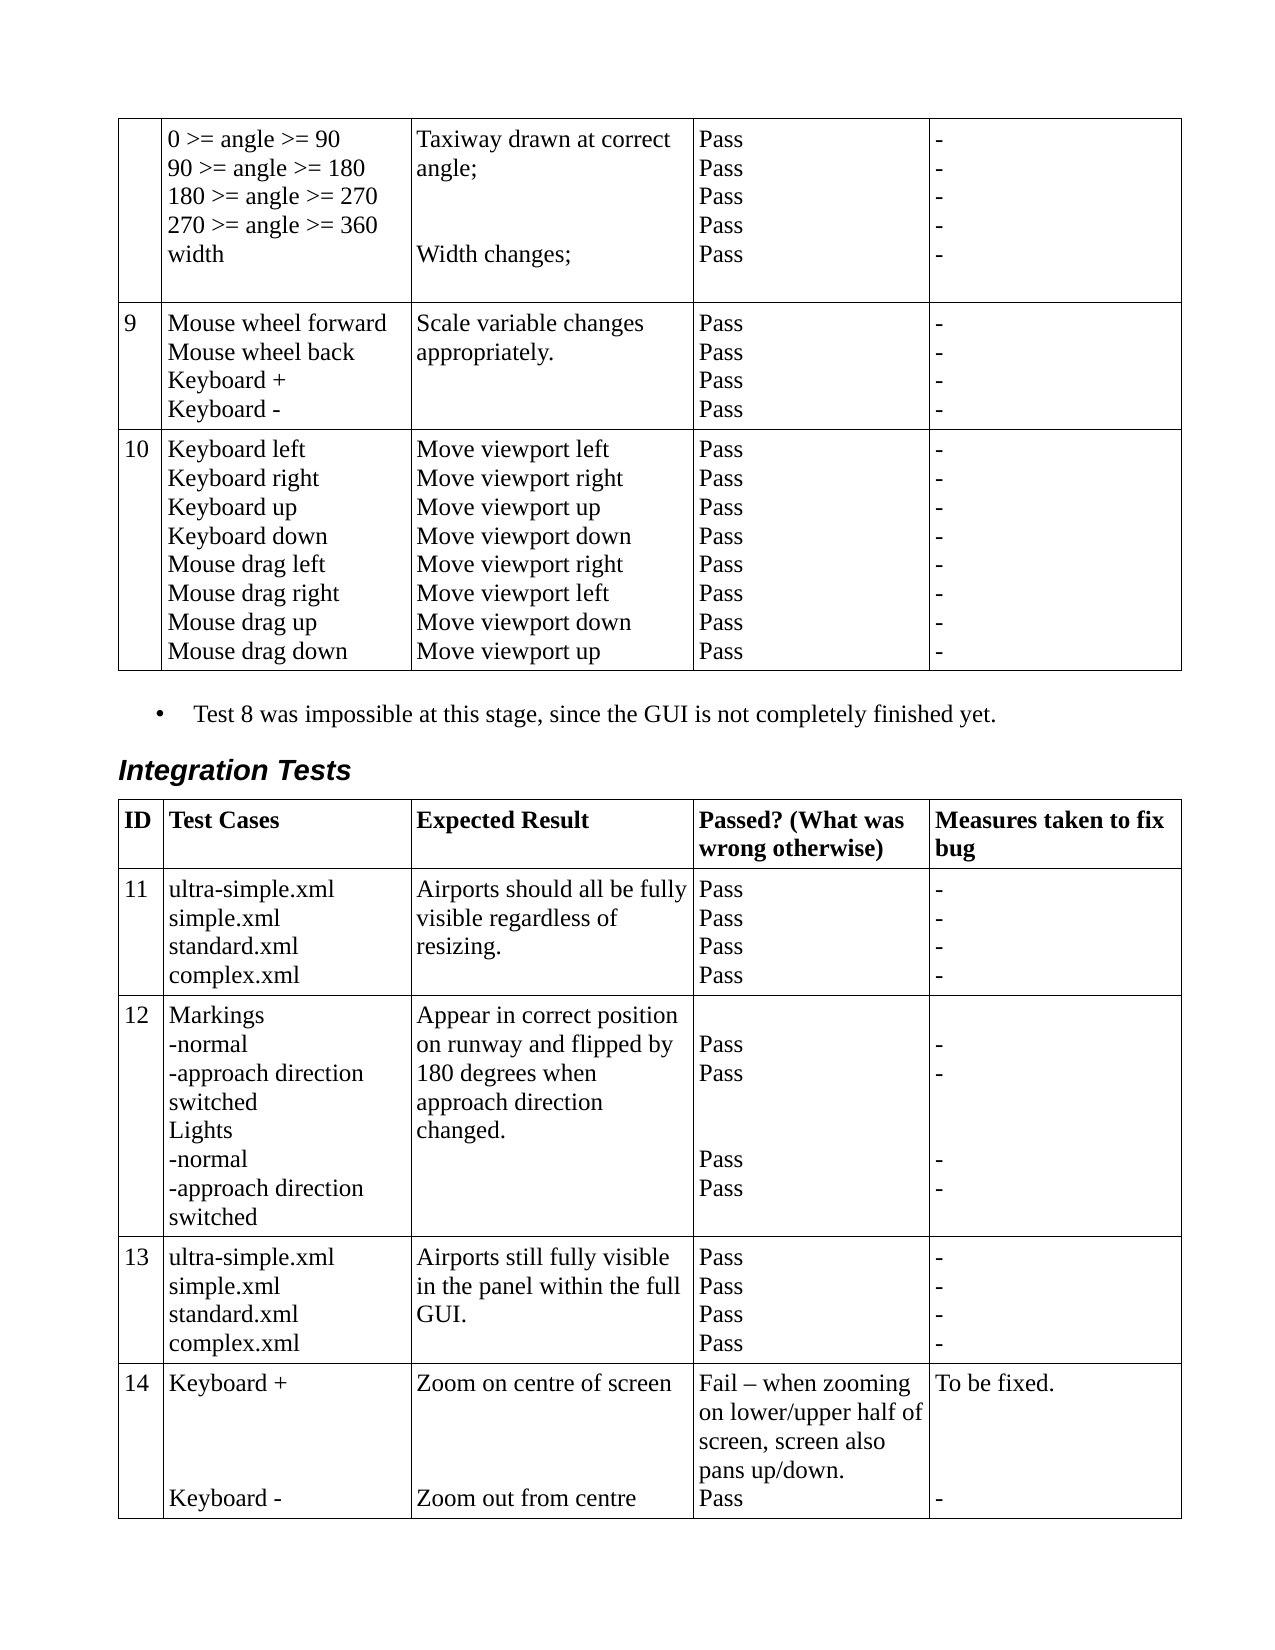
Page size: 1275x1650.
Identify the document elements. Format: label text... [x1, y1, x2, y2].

table_cell Pass Pass Pass Pass [694, 303, 929, 429]
table_cell Keyboard + Keyboard [164, 1364, 411, 1518]
table_cell 14 [119, 1364, 163, 1518]
table_cell Pass Pass Pass Pass [694, 996, 929, 1236]
table_cell - - - - - - [930, 119, 1181, 302]
table_header Passed? (What was wrong otherwise) [694, 800, 929, 868]
table_header Test Cases [164, 800, 411, 868]
table_cell Scale variable changes appropriately. [412, 303, 693, 429]
table_cell Pass Pass Pass Pass [694, 869, 929, 994]
table_cell Airports should all be fully visible regardless of resizing. [412, 869, 693, 994]
table_cell To be fixed. [930, 1364, 1181, 1518]
table_cell - - - - [930, 303, 1181, 429]
table_cell 0 >= angle >= 90 90 >= angle >= 180 180 >= angle >= 270 270 >= angle >= 360 width [162, 119, 411, 302]
table_cell Move viewport left Move viewport right Move viewport up Move viewport down Move viewport right Move viewport left Move viewport down Move viewport up [412, 430, 693, 670]
table_cell ultra-simple.xml simple.xml standard.xml complex.xml [164, 1237, 411, 1363]
table_cell 11 [119, 869, 163, 994]
table_cell 10 [119, 430, 161, 670]
table_cell Zoom on centre of screen Zoom out from centre [412, 1364, 693, 1518]
table_cell Pass Pass Pass Pass Pass [694, 119, 929, 302]
table_cell Keyboard left Keyboard right Keyboard up Keyboard down Mouse drag left Mouse drag right Mouse drag up Mouse drag down [162, 430, 411, 670]
table_cell [119, 119, 161, 302]
table_cell 12 [119, 996, 163, 1236]
table_cell 13 [119, 1237, 163, 1363]
table_cell Airports still fully visible in the panel within the full GUI. [412, 1237, 693, 1363]
table_cell 9 [119, 303, 161, 429]
list Test 8 was impossible at this stage, since the GUI is not completely finished yet. [156, 699, 1157, 728]
table_cell Taxiway drawn at correct angle; Width changes; [412, 119, 693, 302]
table_cell Pass Pass Pass Pass [694, 1237, 929, 1363]
table_cell - - - - [930, 996, 1181, 1236]
table_cell Pass Pass Pass Pass Pass Pass Pass Pass [694, 430, 929, 670]
table_cell - - - - [930, 1237, 1181, 1363]
table_cell - - - - [930, 869, 1181, 994]
table_header ID [119, 800, 163, 868]
table_cell - - - - - - - - [930, 430, 1181, 670]
table_cell Fail – when zooming on lower/upper half of screen, screen also pans up/down. Pass [694, 1364, 929, 1518]
subtitle Integration Tests [118, 753, 1157, 786]
table_cell Mouse wheel forward Mouse wheel back Keyboard + Keyboard - [162, 303, 411, 429]
table_header Measures taken to fix bug [930, 800, 1181, 868]
table_cell ultra-simple.xml simple.xml standard.xml complex.xml [164, 869, 411, 994]
table_cell Appear in correct position on runway and flipped by 180 degrees when approach direction changed. [412, 996, 693, 1236]
table_cell Markings -normal -approach direction switched Lights -normal -approach direction switched [164, 996, 411, 1236]
table_header Expected Result [412, 800, 693, 868]
